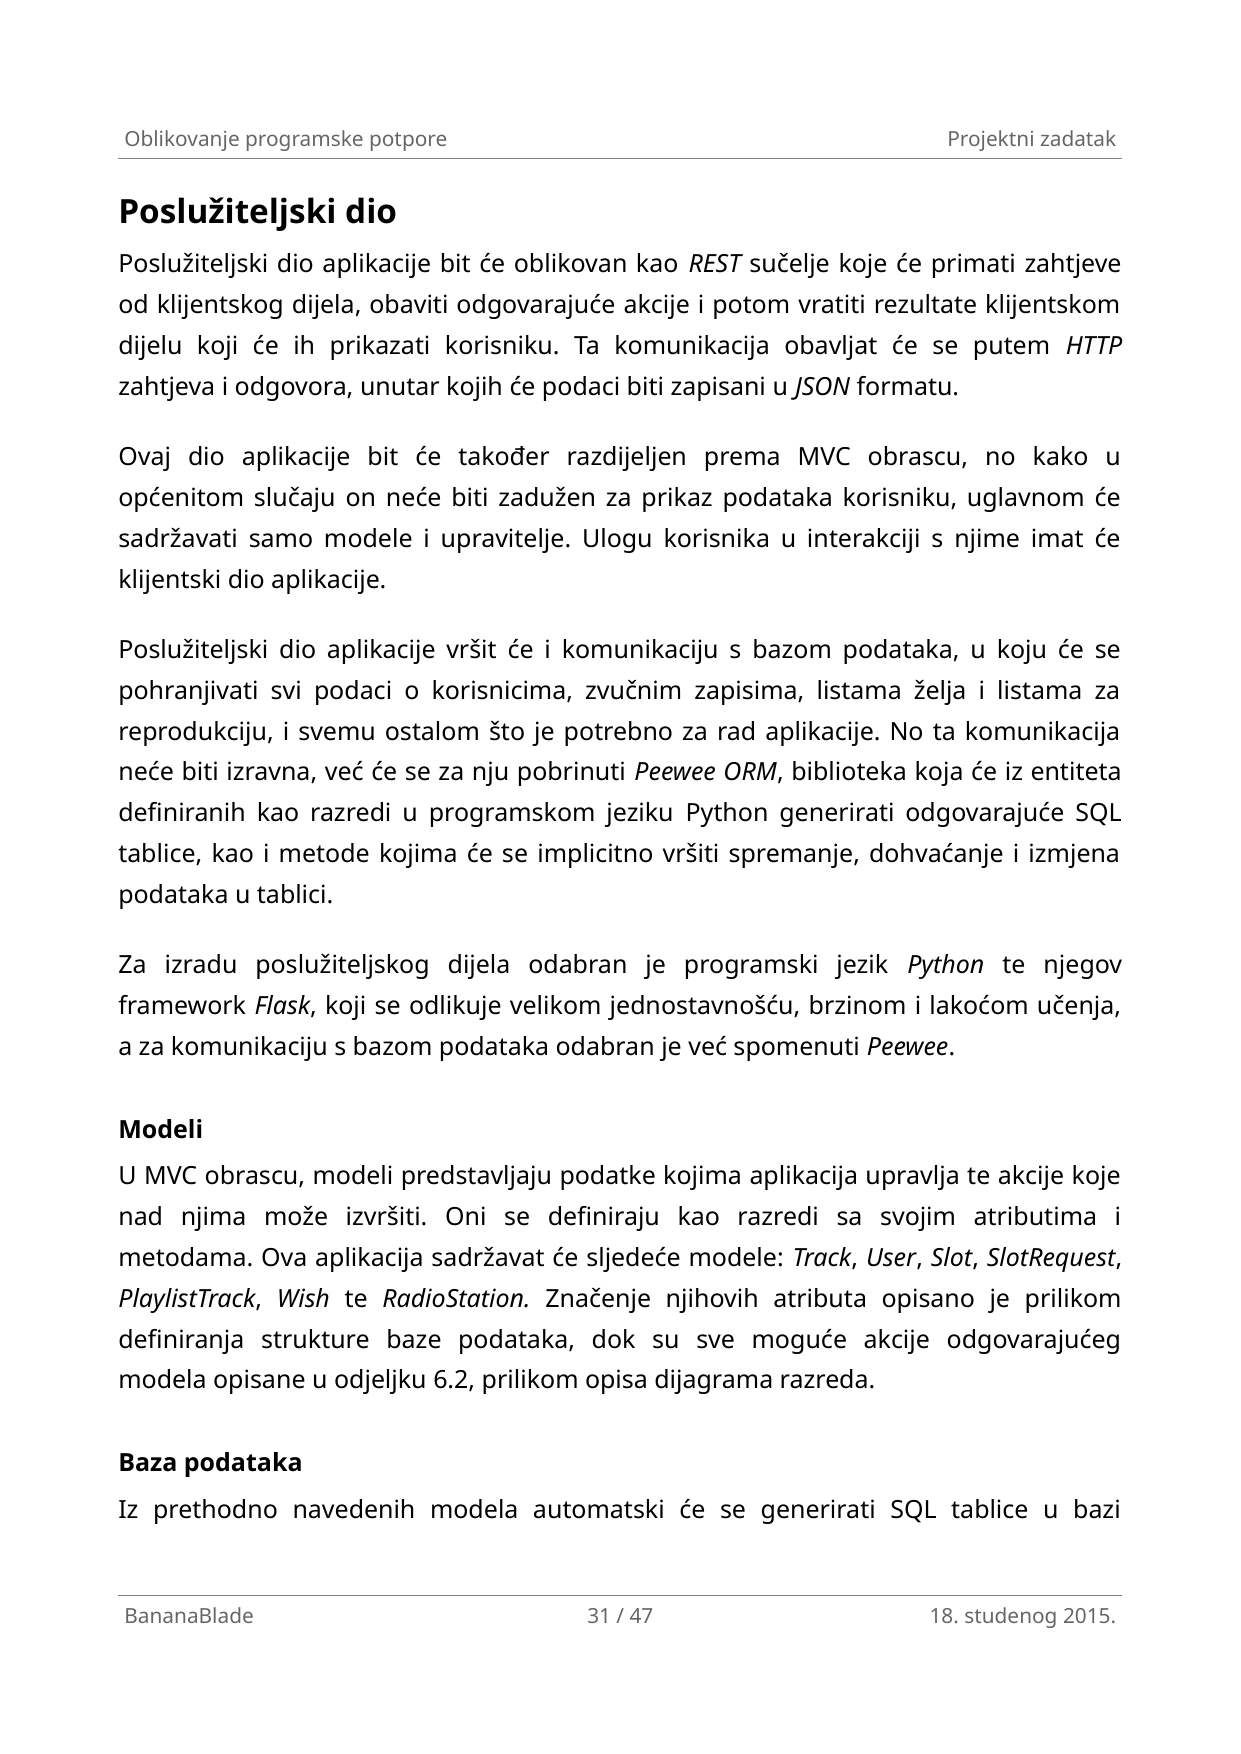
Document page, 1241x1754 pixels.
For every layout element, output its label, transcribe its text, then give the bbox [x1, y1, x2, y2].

text Ovaj dio aplikacije bit će također razdijeljen prema MVC obrascu, no kako u općenitom slučaju on neće biti zadužen za prikaz podataka korisniku, uglavnom će sadržavati samo modele i upravitelje. Ulogu korisnika u interakciji s njime imat će klijentski dio aplikacije. [118, 439, 1122, 595]
subtitle Poslužiteljski dio [118, 188, 1122, 233]
subtitle Modeli [118, 1111, 1122, 1145]
text U MVC obrascu, modeli predstavljaju podatke kojima aplikacija upravlja te akcije koje nad njima može izvršiti. Oni se definiraju kao razredi sa svojim atributima i metodama. Ova aplikacija sadržavat će sljedeće modele: Track, User, Slot, SlotRequest, PlaylistTrack, Wish te RadioStation. Značenje njihovih atributa opisano je prilikom definiranja strukture baze podataka, dok su sve moguće akcije odgovarajućeg modela opisane u odjeljku 6.2, prilikom opisa dijagrama razreda. [118, 1158, 1122, 1396]
subtitle Baza podataka [118, 1445, 1122, 1479]
text Poslužiteljski dio aplikacije bit će oblikovan kao REST sučelje koje će primati zahtjeve od klijentskog dijela, obaviti odgovarajuće akcije i potom vratiti rezultate klijentskom dijelu koji će ih prikazati korisniku. Ta komunikacija obavljat će se putem HTTP zahtjeva i odgovora, unutar kojih će podaci biti zapisani u JSON formatu. [118, 246, 1122, 402]
text Poslužiteljski dio aplikacije vršit će i komunikaciju s bazom podataka, u koju će se pohranjivati svi podaci o korisnicima, zvučnim zapisima, listama želja i listama za reprodukciju, i svemu ostalom što je potrebno za rad aplikacije. No ta komunikacija neće biti izravna, već će se za nju pobrinuti Peewee ORM, biblioteka koja će iz entiteta definiranih kao razredi u programskom jeziku Python generirati odgovarajuće SQL tablice, kao i metode kojima će se implicitno vršiti spremanje, dohvaćanje i izmjena podataka u tablici. [118, 632, 1122, 911]
text Za izradu poslužiteljskog dijela odabran je programski jezik Python te njegov framework Flask, koji se odlikuje velikom jednostavnošću, brzinom i lakoćom učenja, a za komunikaciju s bazom podataka odabran je već spomenuti Peewee. [118, 947, 1122, 1063]
text Iz prethodno navedenih modela automatski će se generirati SQL tablice u bazi [118, 1491, 1122, 1526]
